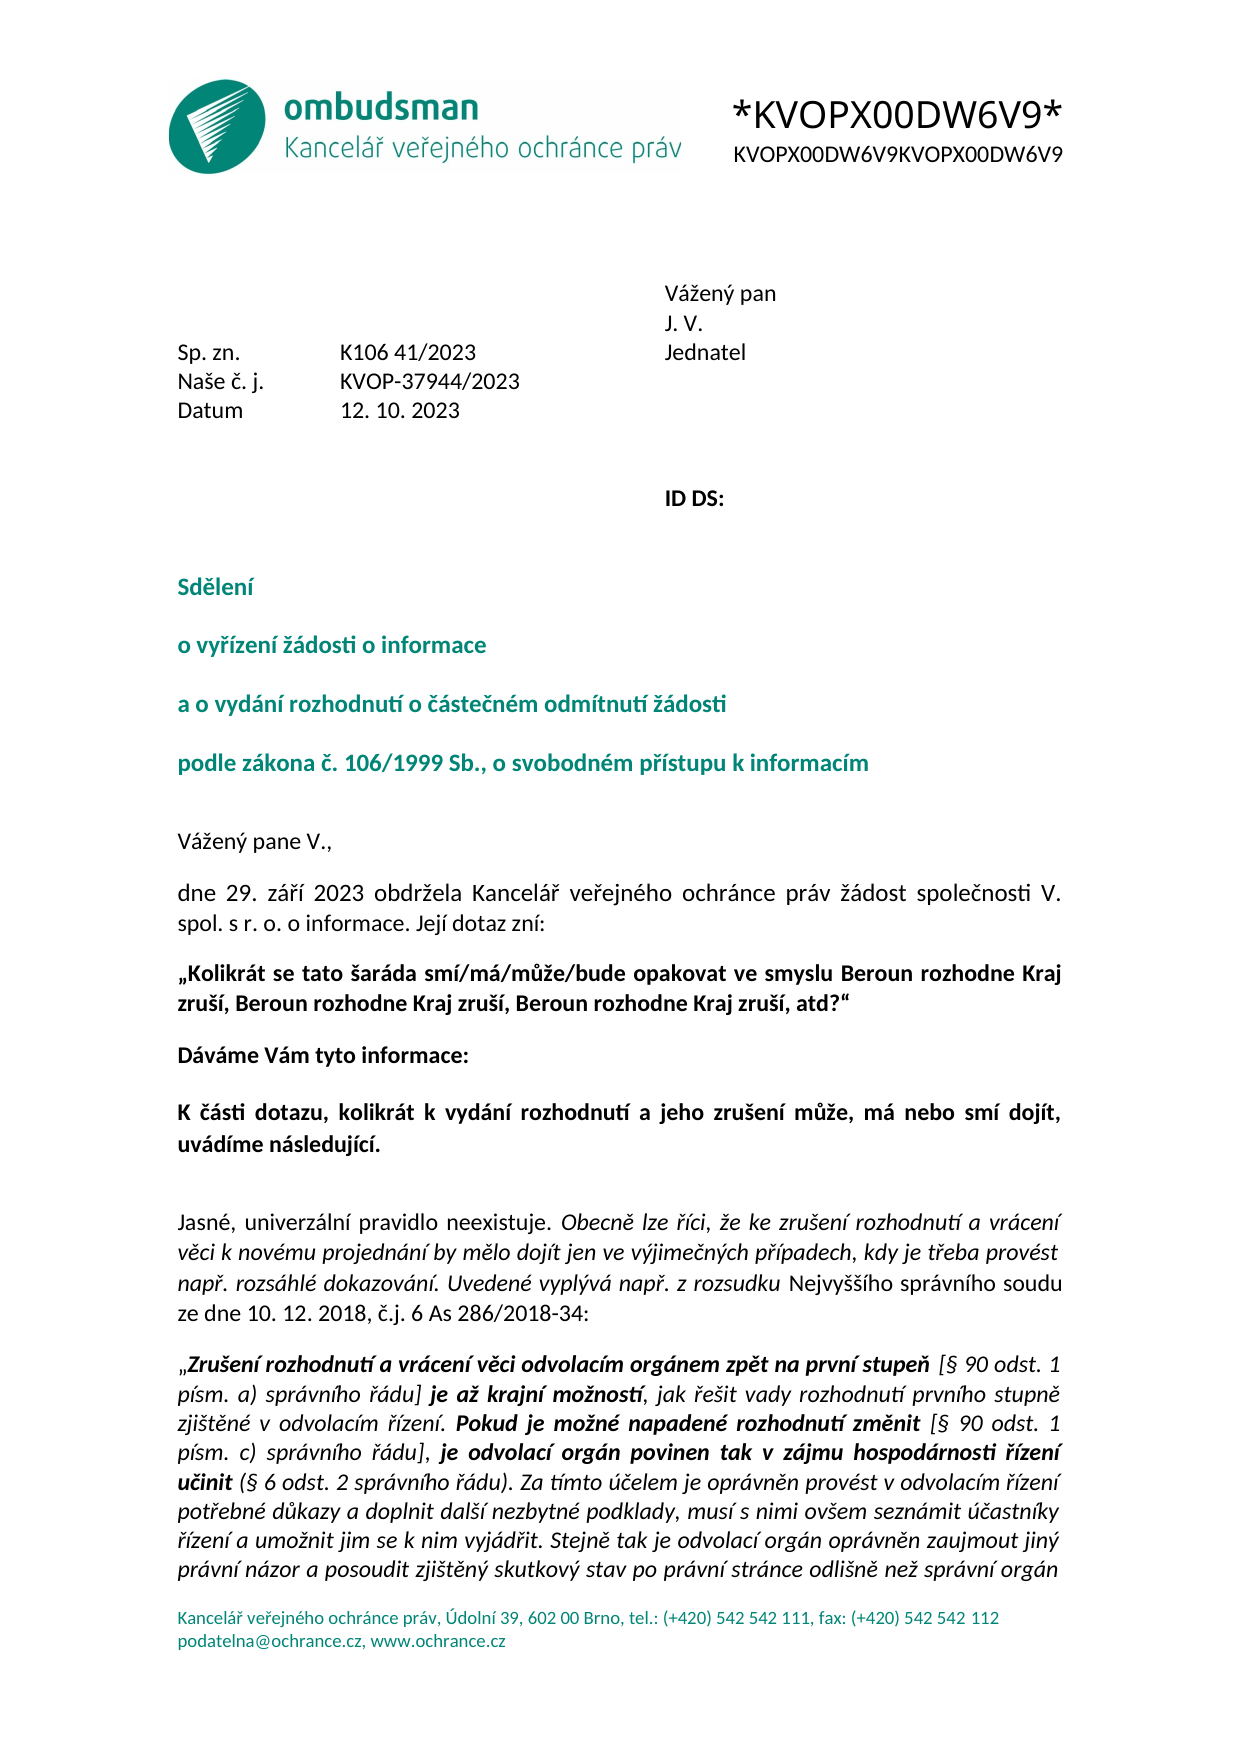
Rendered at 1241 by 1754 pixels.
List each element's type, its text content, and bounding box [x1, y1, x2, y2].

text Vážený pane V., [177, 826, 1063, 855]
text „Kolikrát se tato šaráda smí/má/může/bude opakovat ve smyslu Beroun rozhodne Kraj zruší, Beroun rozhodne Kraj zruší, Beroun rozhodne Kraj zruší, atd?“ [177, 958, 1063, 1018]
table_header Vážený pan J. V. Jednatel ID DS: [665, 220, 1085, 571]
subtitle K části dotazu, kolikrát k vydání rozhodnutí a jeho zrušení může, má nebo smí dojít, uvádíme následující. [177, 1097, 1063, 1158]
subtitle Sdělení [177, 571, 1063, 602]
table_header K106 41/2023 KVOP-37944/2023 12. 10. 2023 [340, 220, 664, 571]
subtitle podle zákona č. 106/1999 Sb., o svobodném přístupu k informacím [177, 747, 1063, 777]
table_header Sp. zn. Naše č. j. Datum [177, 220, 340, 571]
text dne 29. září 2023 obdržela Kancelář veřejného ochránce práv žádost společnosti V. spol. s r. o. o informace. Její dotaz zní: [177, 877, 1063, 937]
subtitle a o vydání rozhodnutí o částečném odmítnutí žádosti [177, 688, 1063, 719]
subtitle o vyřízení žádosti o informace [177, 630, 1063, 660]
subtitle Dáváme Vám tyto informace: [177, 1040, 1063, 1069]
text „Zrušení rozhodnutí a vrácení věci odvolacím orgánem zpět na první stupeň [§ 90 odst. 1 písm. a) správního řádu] je až krajní možností, jak řešit vady rozhodnutí prvního stupně zjištěné v odvolacím řízení. Pokud je možné napadené rozhodnutí změnit [§ 90 odst. 1 písm. c) správního řádu], je odvolací orgán povinen tak v zájmu hospodárnosti řízení učinit (§ 6 odst. 2 správního řádu). Za tímto účelem je oprávněn provést v odvolacím řízení potřebné důkazy a doplnit další nezbytné podklady, musí s nimi ovšem seznámit účastníky řízení a umožnit jim se k nim vyjádřit. Stejně tak je odvolací orgán oprávněn zaujmout jiný právní názor a posoudit zjištěný skutkový stav po právní stránce odlišně než správní orgán [177, 1349, 1063, 1584]
text Jasné, univerzální pravidlo neexistuje. Obecně lze říci, že ke zrušení rozhodnutí a vrácení věci k novému projednání by mělo dojít jen ve výjimečných případech, kdy je třeba provést např. rozsáhlé dokazování. Uvedené vyplývá např. z rozsudku Nejvyššího správního soudu ze dne 10. 12. 2018, č.j. 6 As 286/2018-34: [177, 1207, 1063, 1328]
